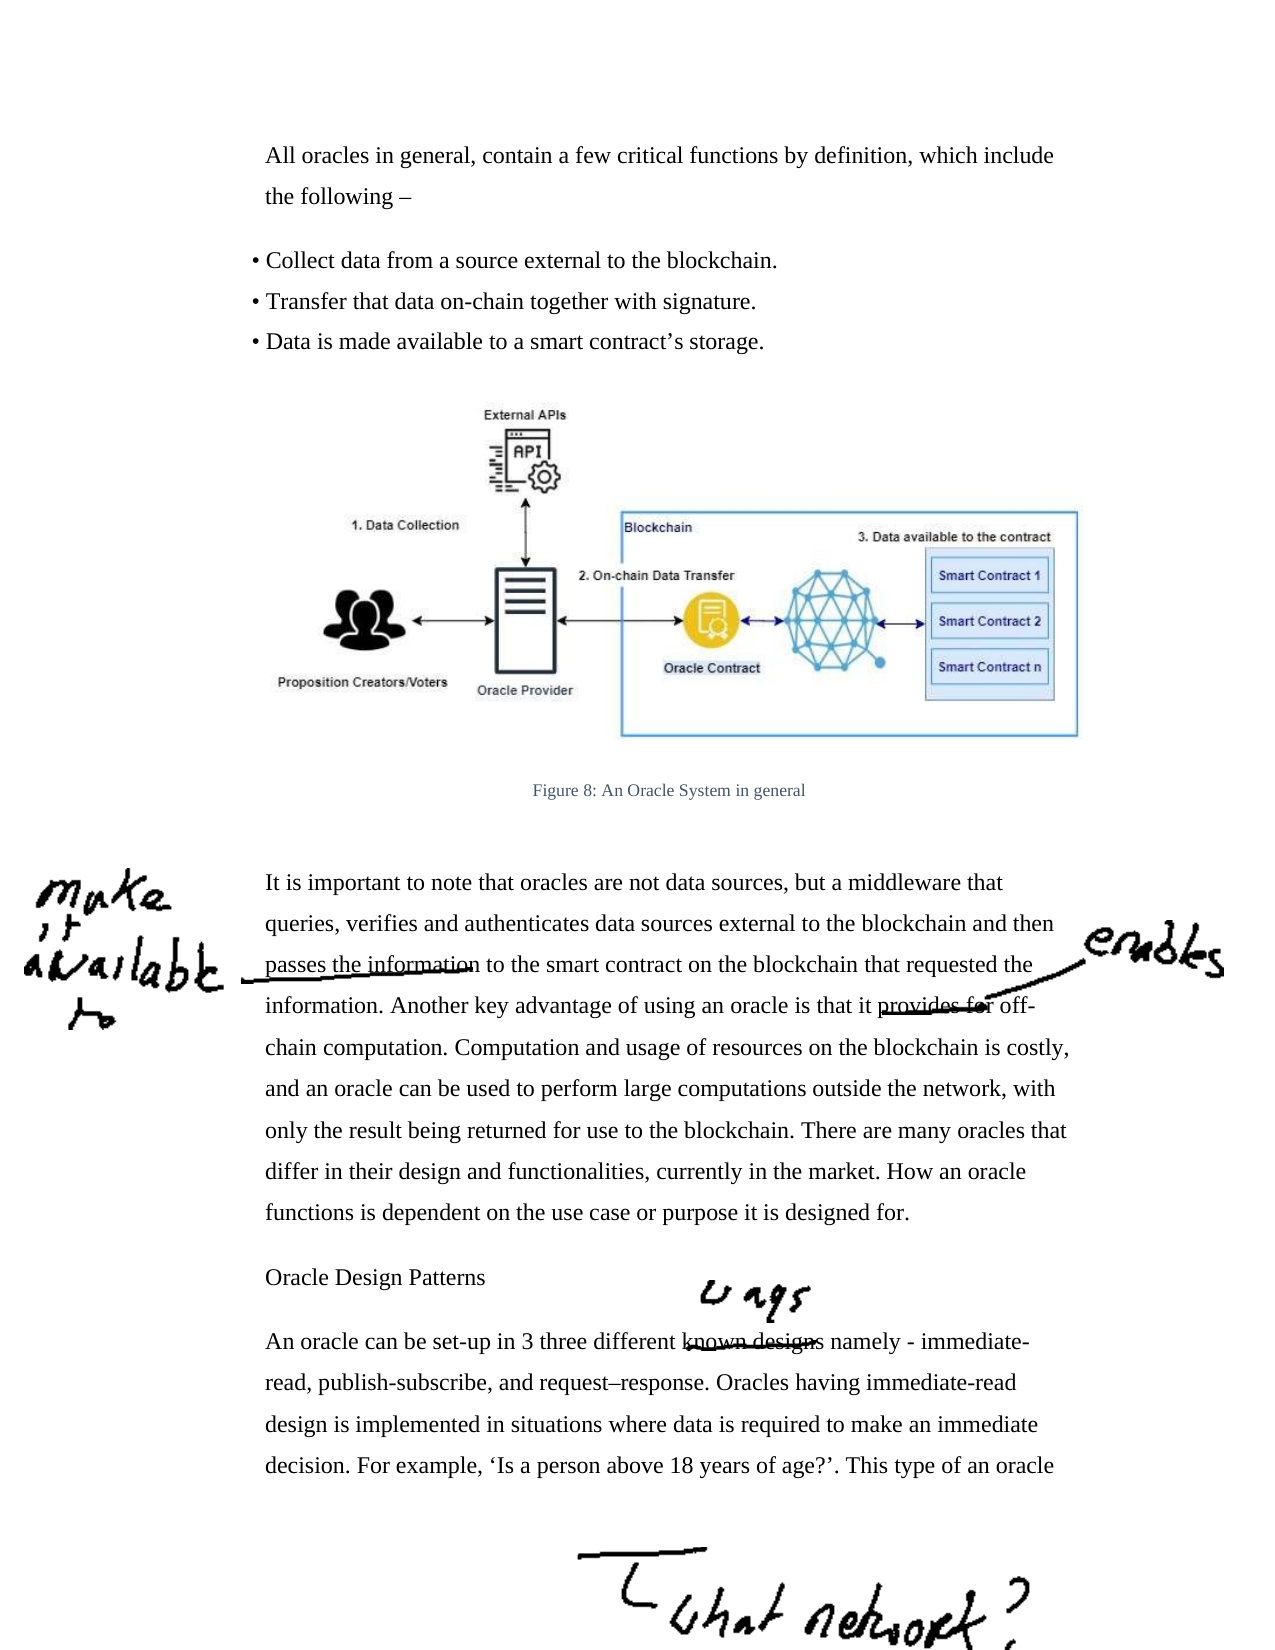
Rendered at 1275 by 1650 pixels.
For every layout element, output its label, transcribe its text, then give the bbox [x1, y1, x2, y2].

text Figure 8: An Oracle System in general [266, 774, 1079, 802]
list Transfer that data on-chain together with signature. [251, 287, 1078, 314]
list Data is made available to a smart contract’s storage. [251, 327, 1078, 355]
subtitle Oracle Design Patterns [265, 1263, 1126, 1290]
text An oracle can be set-up in 3 three different known designs namely - immediate-read, publish-subscribe, and request–response. Oracles having immediate-read design is implemented in situations where data is required to make an immediate decision. For example, ‘Is a person above 18 years of age?’. This type of an oracle [265, 1327, 1078, 1479]
text It is important to note that oracles are not data sources, but a middleware that queries, verifies and authenticates data sources external to the blockchain and then passes the information to the smart contract on the blockchain that requested the information. Another key advantage of using an oracle is that it provides for off-chain computation. Computation and usage of resources on the blockchain is costly, and an oracle can be used to perform large computations outside the network, with only the result being returned for use to the blockchain. There are many oracles that differ in their design and functionalities, currently in the market. How an oracle functions is dependent on the use case or purpose it is designed for. [265, 867, 1078, 1226]
text All oracles in general, contain a few critical functions by definition, which include the following – [265, 141, 1078, 210]
list Collect data from a source external to the blockchain. [251, 246, 1078, 274]
